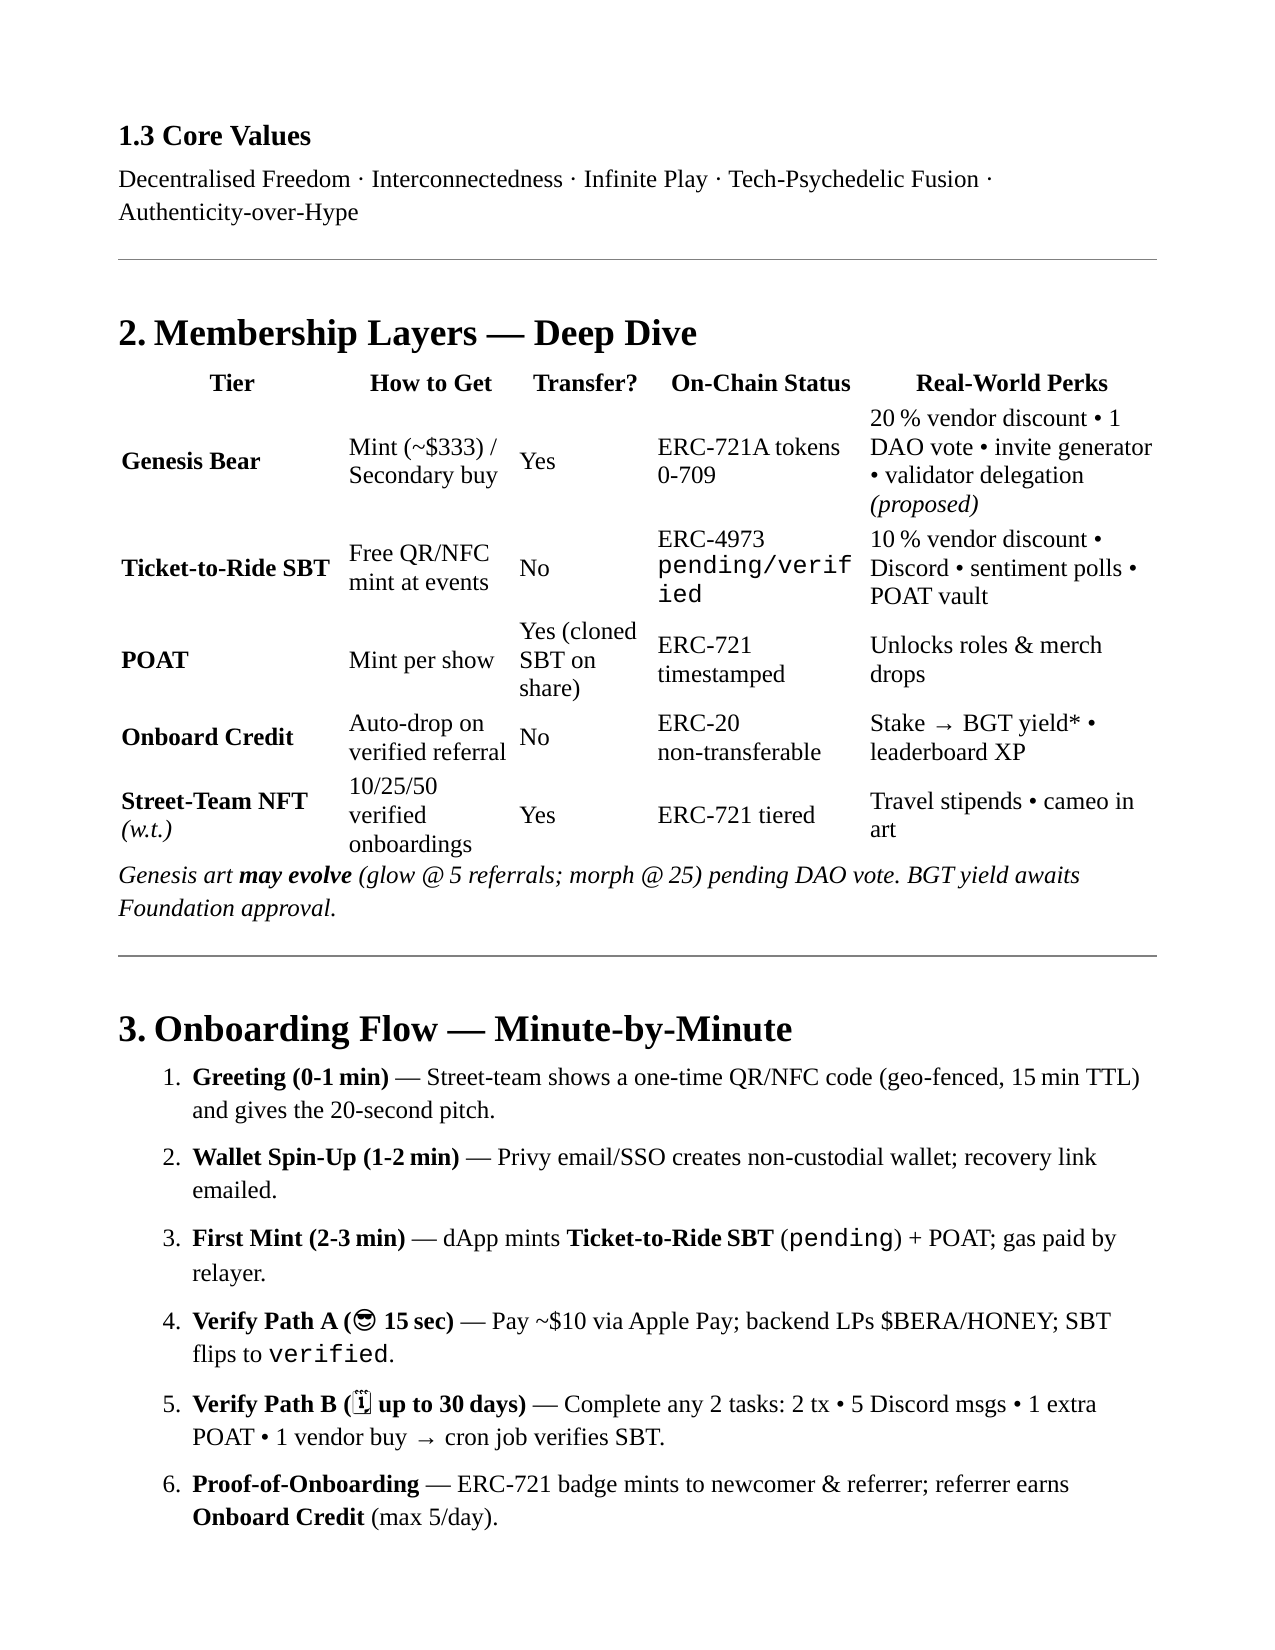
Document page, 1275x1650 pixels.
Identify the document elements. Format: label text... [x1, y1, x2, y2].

table_cell ERC‑20 non‑transferable [655, 705, 867, 768]
list First Mint (2‑3 min) — dApp mints Ticket‑to‑Ride SBT (pending) + POAT; gas paid by relayer. [162, 1223, 1157, 1287]
subtitle 2. Membership Layers — Deep Dive [118, 310, 1157, 353]
list Verify Path A (😎 15 sec) — Pay ~$10 via Apple Pay; backend LPs $BERA/HONEY; SBT flips to verified. [162, 1306, 1157, 1370]
subtitle 3. Onboarding Flow — Minute‑by‑Minute [118, 1006, 1157, 1049]
table_cell Yes (cloned SBT on share) [516, 613, 654, 705]
table_cell 10 % vendor discount • Discord • sentiment polls • POAT vault [867, 521, 1157, 613]
table_cell Ticket‑to‑Ride SBT [118, 521, 346, 613]
table_cell ERC‑721A tokens 0‑709 [655, 400, 867, 521]
table_cell Genesis Bear [118, 400, 346, 521]
table_cell 20 % vendor discount • 1 DAO vote • invite generator • validator delegation (proposed) [867, 400, 1157, 521]
table_cell Unlocks roles & merch drops [867, 613, 1157, 705]
list Verify Path B (🗓 up to 30 days) — Complete any 2 tasks: 2 tx • 5 Discord msgs • 1 extra POAT • 1 vendor buy → cron job verifies SBT. [162, 1389, 1157, 1451]
table_cell ERC‑721 tiered [655, 769, 867, 861]
subtitle 1.3 Core Values [118, 118, 1157, 152]
table_cell No [516, 705, 654, 768]
table_cell Stake → BGT yield* • leaderboard XP [867, 705, 1157, 768]
table_cell Travel stipends • cameo in art [867, 769, 1157, 861]
table_header On‑Chain Status [655, 366, 867, 400]
list Wallet Spin‑Up (1‑2 min) — Privy email/SSO creates non‑custodial wallet; recovery link emailed. [162, 1142, 1157, 1204]
list Proof‑of‑Onboarding — ERC‑721 badge mints to newcomer & referrer; referrer earns Onboard Credit (max 5/day). [162, 1469, 1157, 1531]
table_cell POAT [118, 613, 346, 705]
table_cell Mint per show [346, 613, 516, 705]
table_cell Auto‑drop on verified referral [346, 705, 516, 768]
table_cell Yes [516, 400, 654, 521]
table_header Tier [118, 366, 346, 400]
table_cell Yes [516, 769, 654, 861]
table_cell Free QR/NFC mint at events [346, 521, 516, 613]
table_cell 10/25/50 verified onboardings [346, 769, 516, 861]
table_cell Onboard Credit [118, 705, 346, 768]
list Greeting (0‑1 min) — Street‑team shows a one‑time QR/NFC code (geo‑fenced, 15 min TTL) and gives the 20‑second pitch. [162, 1062, 1157, 1124]
table_cell ERC‑721 timestamped [655, 613, 867, 705]
text Decentralised Freedom · Interconnectedness · Infinite Play · Tech‑Psychedelic Fusion · Authenticity‑over‑Hype [118, 164, 1157, 226]
table_cell Street‑Team NFT (w.t.) [118, 769, 346, 861]
text Genesis art may evolve (glow @ 5 referrals; morph @ 25) pending DAO vote. BGT yield awaits Foundation approval. [118, 861, 1157, 922]
table_header Transfer? [516, 366, 654, 400]
table_header Real‑World Perks [867, 366, 1157, 400]
table_cell No [516, 521, 654, 613]
table_cell ERC‑4973 pending/verified [655, 521, 867, 613]
table_header How to Get [346, 366, 516, 400]
table_cell Mint (~$333) / Secondary buy [346, 400, 516, 521]
